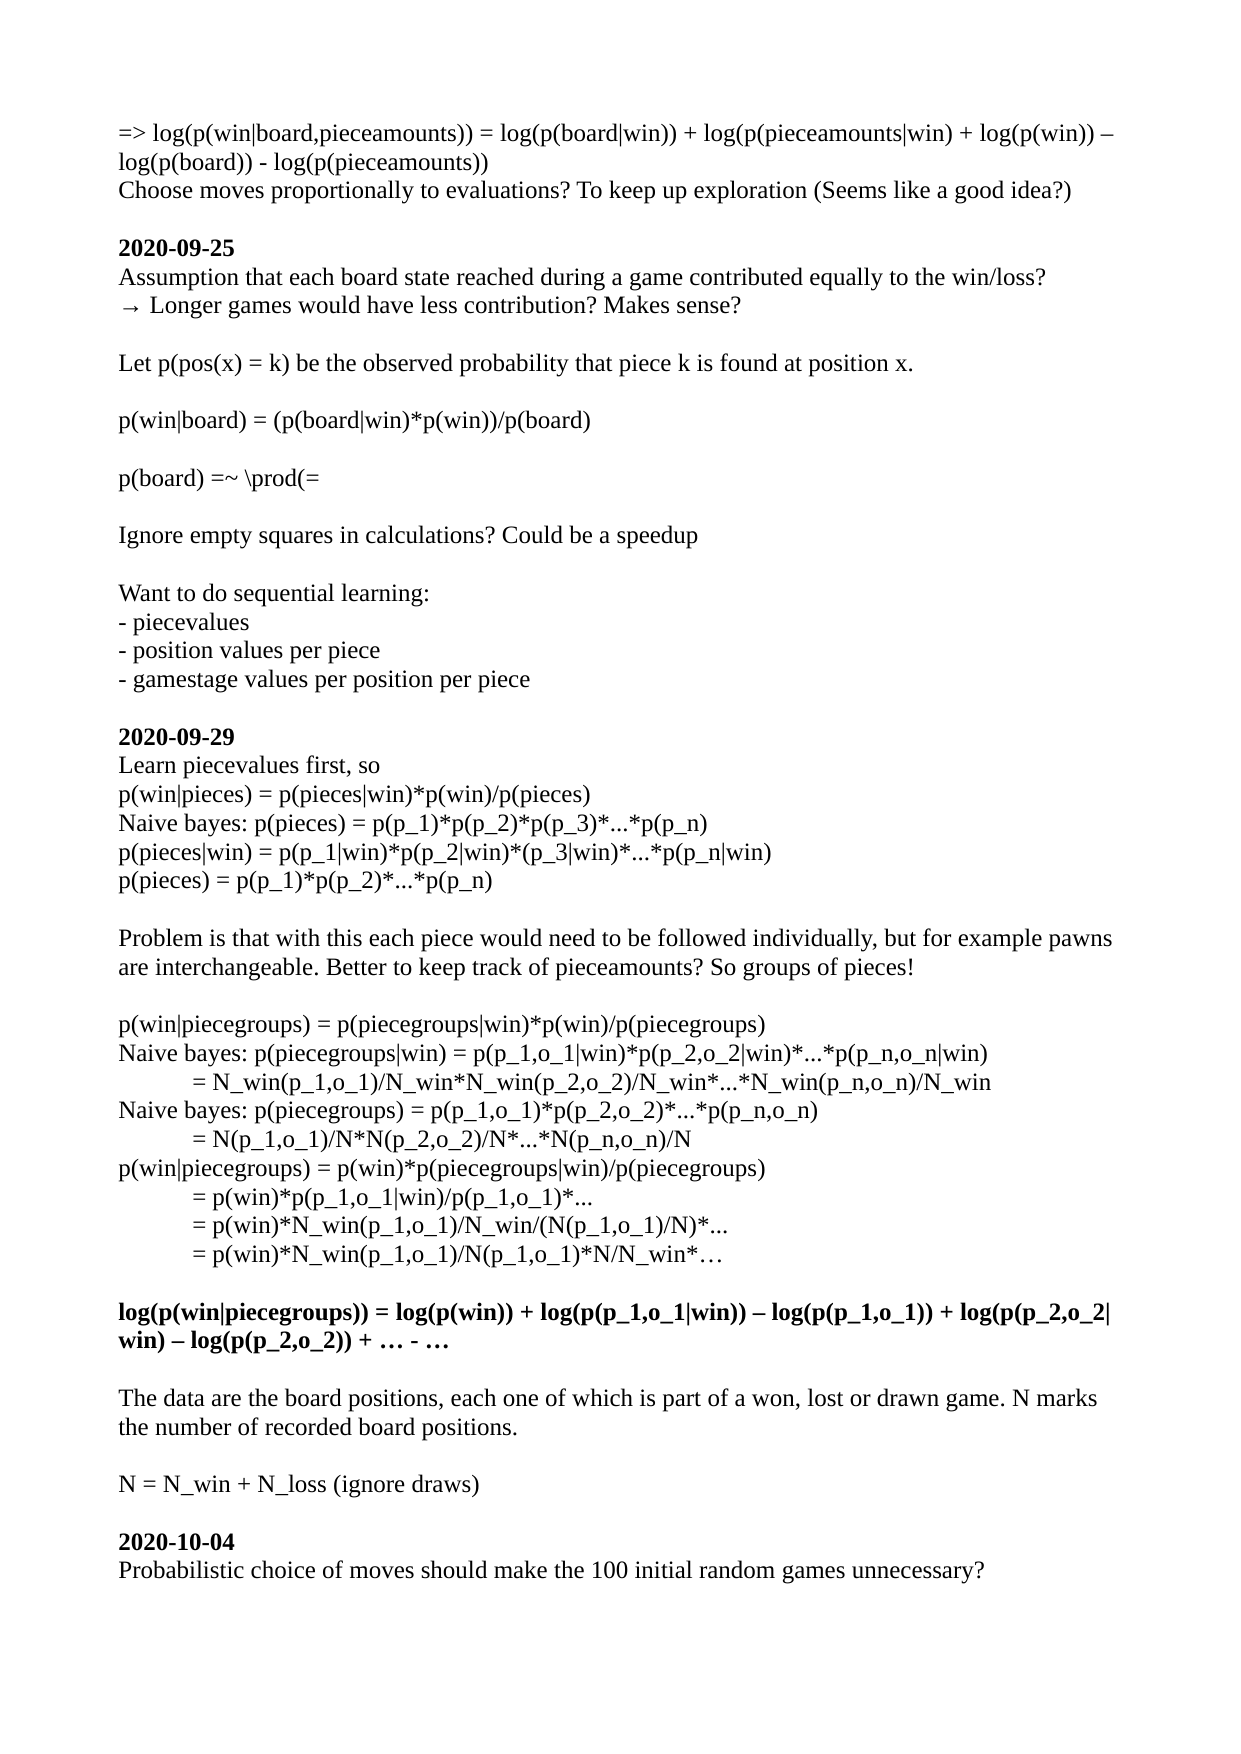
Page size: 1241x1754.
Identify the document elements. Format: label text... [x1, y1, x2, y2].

text => log(p(win|board,pieceamounts)) = log(p(board|win)) + log(p(pieceamounts|win) + log(p(win)) – log(p(board)) - log(p(pieceamounts)) [118, 118, 1122, 176]
text log(p(win|piecegroups)) = log(p(win)) + log(p(p_1,o_1|win)) – log(p(p_1,o_1)) + log(p(p_2,o_2|win) – log(p(p_2,o_2)) + … - … [118, 1297, 1122, 1354]
text = N_win(p_1,o_1)/N_win*N_win(p_2,o_2)/N_win*...*N_win(p_n,o_n)/N_win [118, 1067, 1122, 1096]
text Assumption that each board state reached during a game contributed equally to the win/loss? [118, 262, 1122, 291]
text = p(win)*p(p_1,o_1|win)/p(p_1,o_1)*... [118, 1182, 1122, 1211]
text - piecevalues [118, 607, 1122, 636]
text Learn piecevalues first, so [118, 751, 1122, 779]
text - gamestage values per position per piece [118, 664, 1122, 693]
text = p(win)*N_win(p_1,o_1)/N(p_1,o_1)*N/N_win*… [118, 1239, 1122, 1268]
text p(win|board) = (p(board|win)*p(win))/p(board) [118, 406, 1122, 434]
text = p(win)*N_win(p_1,o_1)/N_win/(N(p_1,o_1)/N)*... [118, 1211, 1122, 1239]
text Let p(pos(x) = k) be the observed probability that piece k is found at position x. [118, 348, 1122, 377]
text p(pieces|win) = p(p_1|win)*p(p_2|win)*(p_3|win)*...*p(p_n|win) [118, 837, 1122, 866]
text The data are the board positions, each one of which is part of a won, lost or drawn game. N marks the number of recorded board positions. [118, 1383, 1122, 1441]
text p(win|piecegroups) = p(piecegroups|win)*p(win)/p(piecegroups) [118, 1009, 1122, 1038]
text Problem is that with this each piece would need to be followed individually, but for example pawns are interchangeable. Better to keep track of pieceamounts? So groups of pieces! [118, 923, 1122, 981]
text p(win|pieces) = p(pieces|win)*p(win)/p(pieces) [118, 779, 1122, 808]
text Naive bayes: p(pieces) = p(p_1)*p(p_2)*p(p_3)*...*p(p_n) [118, 808, 1122, 837]
text Want to do sequential learning: [118, 578, 1122, 607]
text = N(p_1,o_1)/N*N(p_2,o_2)/N*...*N(p_n,o_n)/N [118, 1124, 1122, 1153]
text 2020-10-04 [118, 1527, 1122, 1556]
text N = N_win + N_loss (ignore draws) [118, 1469, 1122, 1498]
text p(win|piecegroups) = p(win)*p(piecegroups|win)/p(piecegroups) [118, 1153, 1122, 1182]
text Naive bayes: p(piecegroups|win) = p(p_1,o_1|win)*p(p_2,o_2|win)*...*p(p_n,o_n|win) [118, 1038, 1122, 1067]
text Probabilistic choice of moves should make the 100 initial random games unnecessary? [118, 1556, 1122, 1584]
text - position values per piece [118, 636, 1122, 664]
text p(pieces) = p(p_1)*p(p_2)*...*p(p_n) [118, 866, 1122, 894]
text 2020-09-25 [118, 233, 1122, 262]
text 2020-09-29 [118, 722, 1122, 751]
text → Longer games would have less contribution? Makes sense? [118, 291, 1122, 319]
text Choose moves proportionally to evaluations? To keep up exploration (Seems like a good idea?) [118, 176, 1122, 204]
text Naive bayes: p(piecegroups) = p(p_1,o_1)*p(p_2,o_2)*...*p(p_n,o_n) [118, 1096, 1122, 1124]
text Ignore empty squares in calculations? Could be a speedup [118, 521, 1122, 549]
text p(board) =~ \prod(= [118, 463, 1122, 492]
